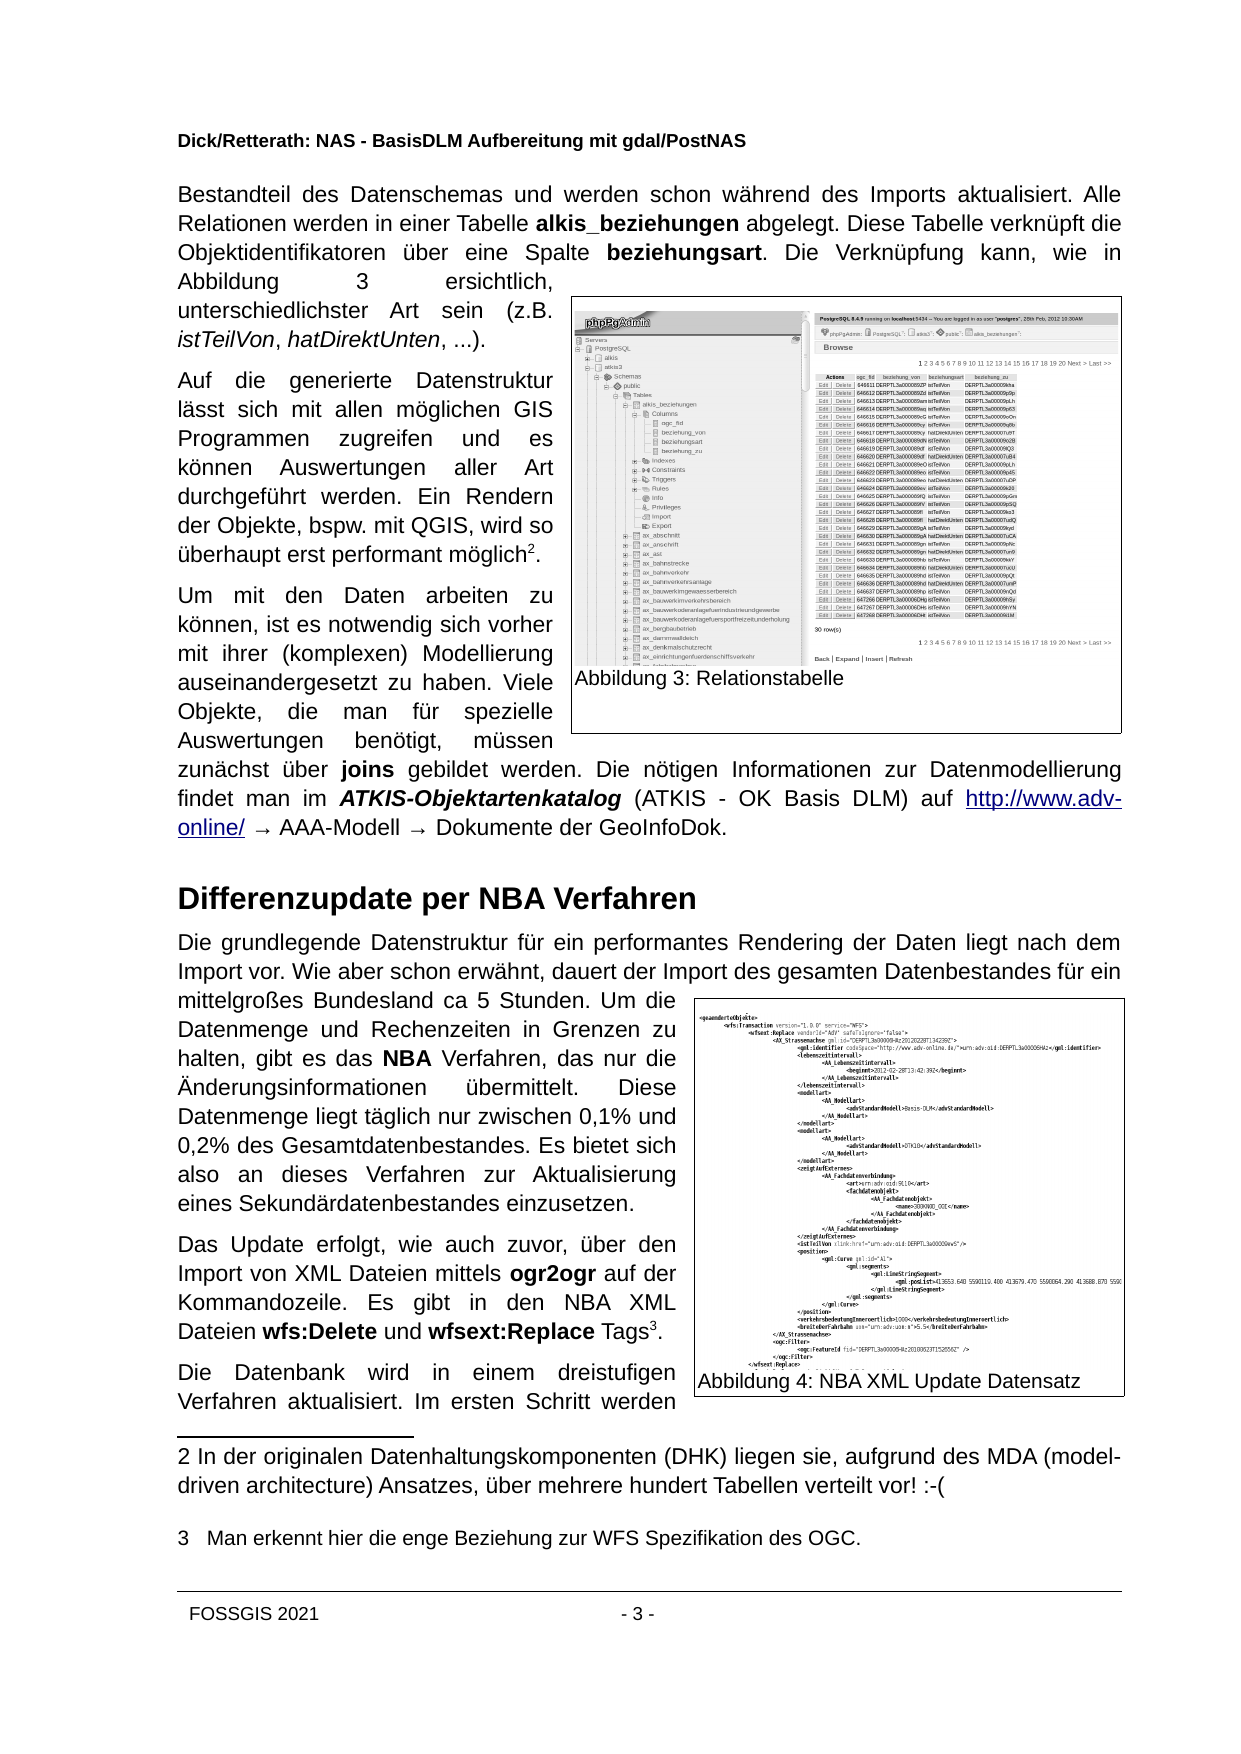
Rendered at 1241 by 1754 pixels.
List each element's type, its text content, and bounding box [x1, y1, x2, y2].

picture [697, 1013, 1122, 1370]
subtitle Differenzupdate per NBA Verfahren [177, 881, 1122, 916]
text Auf die generierte Datenstruktur lässt sich mit allen möglichen GIS Programmen zugreifen und es können Auswertungen aller Art durchgeführt werden. Ein Rendern der Objekte, bspw. mit QGIS, wird so überhaupt erst performant möglich. [177, 367, 571, 567]
text Bestandteil des Datenschemas und werden schon während des Imports aktualisiert. Alle Relationen werden in einer Tabelle alkis_beziehungen abgelegt. Diese Tabelle verknüpft die Objektidentifikatoren über eine Spalte beziehungsart. Die Verknüpfung kann, wie in Abbildung 3 ersichtlich, unterschiedlichster Art sein (z.B. istTeilVon, hatDirektUnten, ...). [177, 181, 1122, 352]
text [572, 297, 1121, 733]
text Abbildung 3: Relationstabelle [574, 666, 1118, 690]
text Die Datenbank wird in einem dreistufigen Verfahren aktualisiert. Im ersten Schritt werden [177, 1359, 1122, 1414]
text In der originalen Datenhaltungskomponenten (DHK) liegen sie, aufgrund des MDA (model-driven architecture) Ansatzes, über mehrere hundert Tabellen verteilt vor! :-( [177, 1443, 1122, 1498]
text Abbildung 4: NBA XML Update Datensatz [697, 1370, 1121, 1393]
text Man erkennt hier die enge Beziehung zur WFS Spezifikation des OGC. [177, 1525, 1122, 1549]
text [695, 999, 1124, 1396]
picture [574, 311, 1119, 666]
text Um mit den Daten arbeiten zu können, ist es notwendig sich vorher mit ihrer (komplexen) Modellierung auseinandergesetzt zu haben. Viele Objekte, die man für spezielle Auswertungen benötigt, müssen zunächst über joins gebildet werden. Die nötigen Informationen zur Datenmodellierung findet man im ATKIS-Objektartenkatalog (ATKIS - OK Basis DLM) auf http://www.adv-online/ → AAA-Modell → Dokumente der GeoInfoDok. [177, 582, 1122, 840]
text Die grundlegende Datenstruktur für ein performantes Rendering der Daten liegt nach dem Import vor. Wie aber schon erwähnt, dauert der Import des gesamten Datenbestandes für ein mittelgroßes Bundesland ca 5 Stunden. Um die Datenmenge und Rechenzeiten in Grenzen zu halten, gibt es das NBA Verfahren, das nur die Änderungsinformationen übermittelt. Diese Datenmenge liegt täglich nur zwischen 0,1% und 0,2% des Gesamtdatenbestandes. Es bietet sich also an dieses Verfahren zur Aktualisierung eines Sekundärdatenbestandes einzusetzen. [177, 929, 1124, 1216]
text Das Update erfolgt, wie auch zuvor, über den Import von XML Dateien mittels ogr2ogr auf der Kommandozeile. Es gibt in den NBA XML Dateien wfs:Delete und wfsext:Replace Tags. [177, 1231, 694, 1344]
